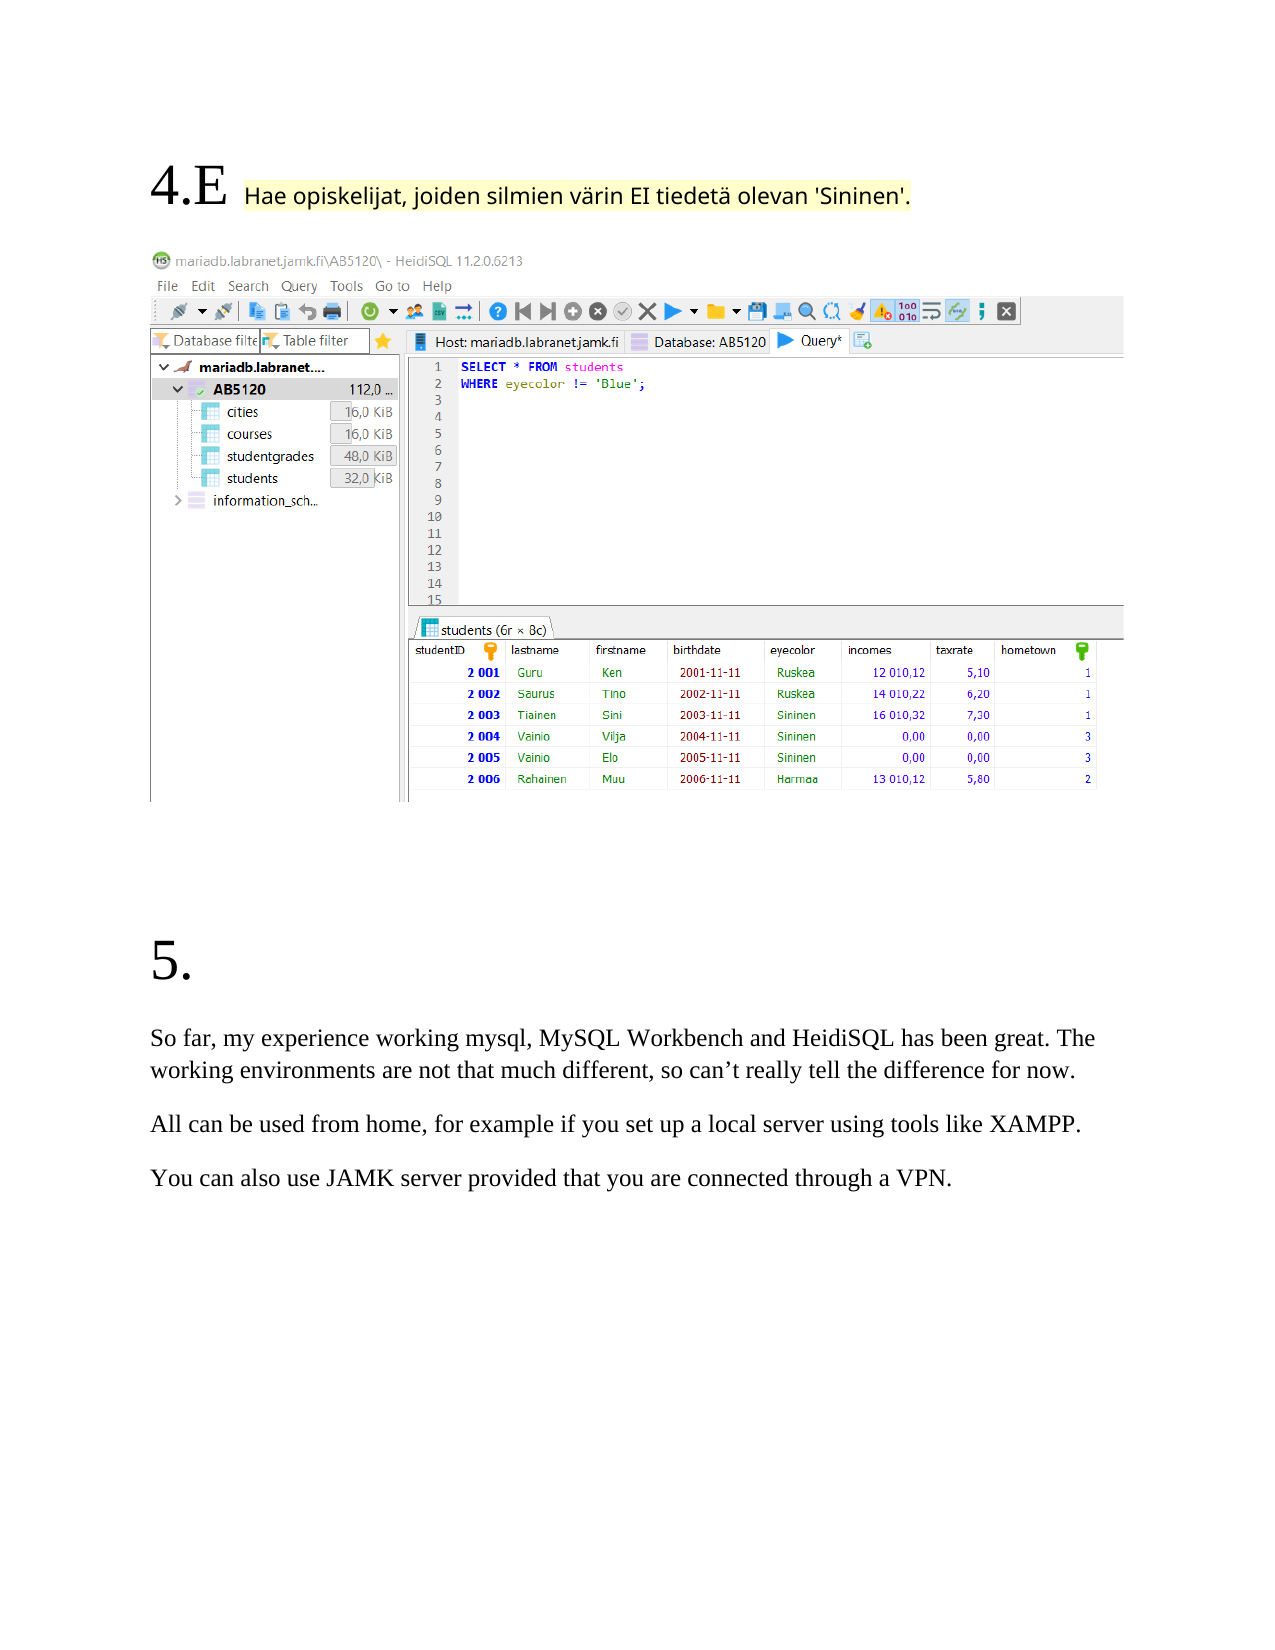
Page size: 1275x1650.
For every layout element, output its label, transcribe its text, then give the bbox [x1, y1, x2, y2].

text So far, my experience working mysql, MySQL Workbench and HeidiSQL has been great. The working environments are not that much different, so can’t really tell the difference for now. [150, 1023, 1125, 1084]
text All can be used from home, for example if you set up a local server using tools like XAMPP. [150, 1109, 1125, 1138]
text 4.E Hae opiskelijat, joiden silmien värin EI tiedetä olevan 'Sininen'. [150, 150, 1125, 217]
text 5. [150, 925, 1125, 992]
text You can also use JAMK server provided that you are connected through a VPN. [150, 1163, 1125, 1192]
